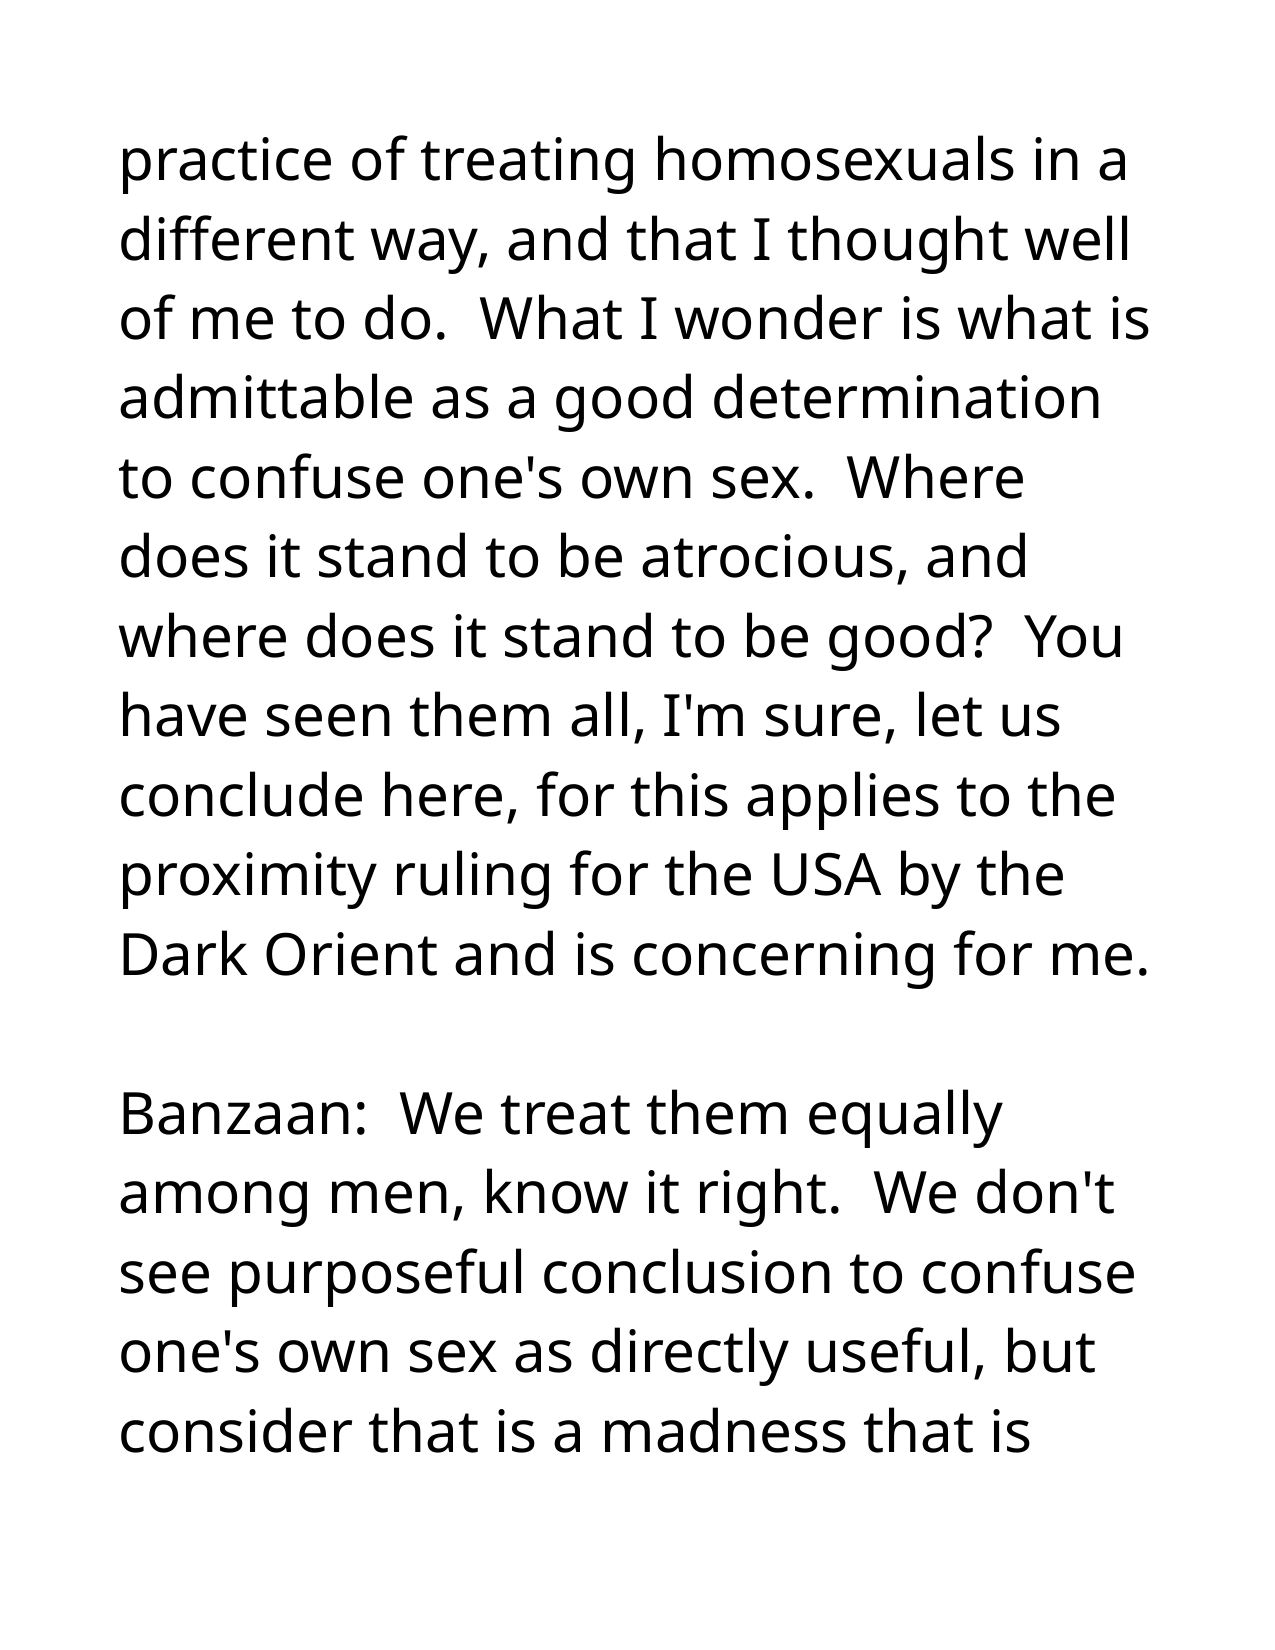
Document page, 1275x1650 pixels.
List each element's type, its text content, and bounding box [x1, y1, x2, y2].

text practice of treating homosexuals in a different way, and that I thought well of me to do. What I wonder is what is admittable as a good determination to confuse one's own sex. Where does it stand to be atrocious, and where does it stand to be good? You have seen them all, I'm sure, let us conclude here, for this applies to the proximity ruling for the USA by the Dark Orient and is concerning for me. [118, 118, 1157, 992]
text Banzaan: We treat them equally among men, know it right. We don't see purposeful conclusion to confuse one's own sex as directly useful, but consider that is a madness that is [118, 1072, 1157, 1469]
